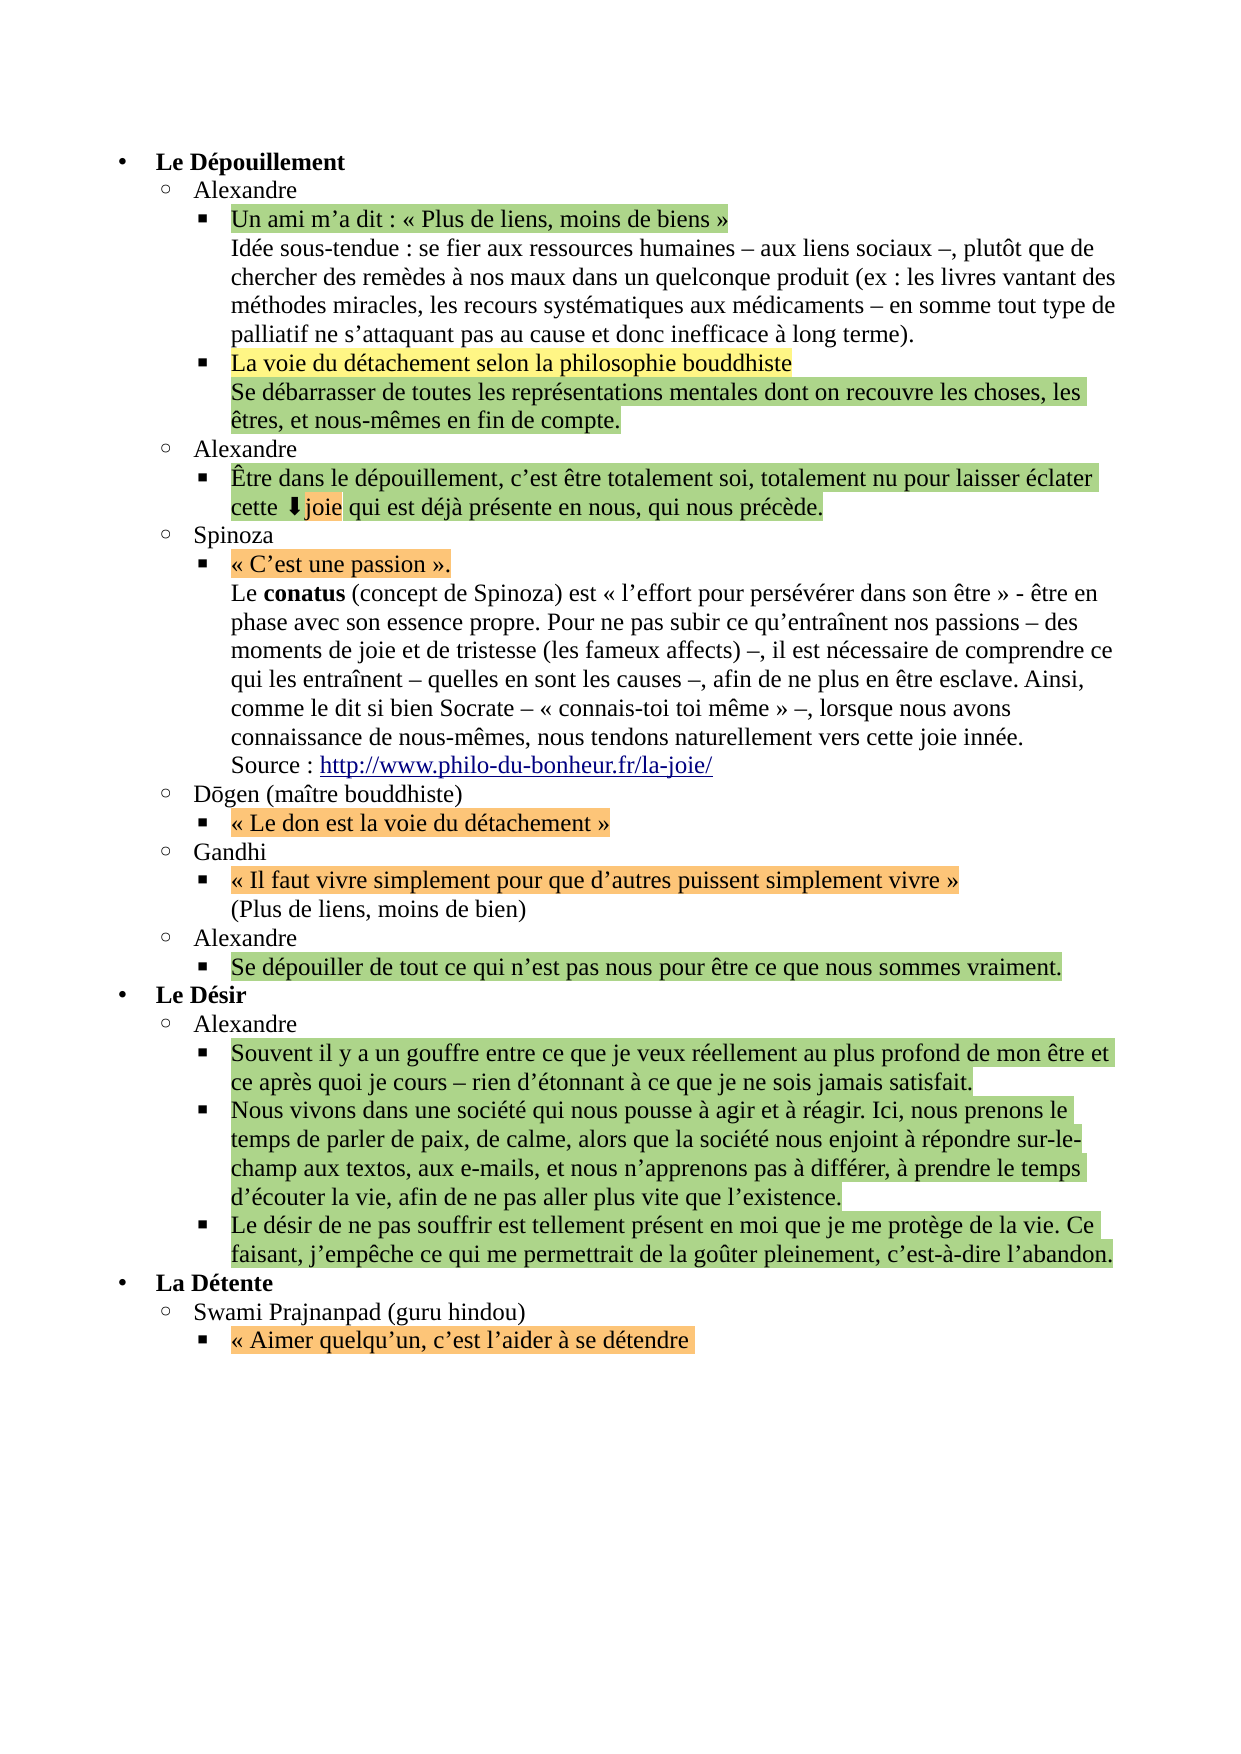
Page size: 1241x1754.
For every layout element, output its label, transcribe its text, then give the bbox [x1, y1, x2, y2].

list Souvent il y a un gouffre entre ce que je veux réellement au plus profond de mon être et ce après quoi je cours – rien d’étonnant à ce que je ne sois jamais satisfait. [193, 1038, 1122, 1096]
list Gandhi [156, 837, 1122, 866]
list Alexandre [156, 1009, 1122, 1038]
list Spinoza [156, 521, 1122, 549]
list Être dans le dépouillement, c’est être totalement soi, totalement nu pour laisser éclater cette ⬇joie qui est déjà présente en nous, qui nous précède. [193, 463, 1122, 521]
list Le Dépouillement [118, 147, 1122, 176]
list « Le don est la voie du détachement » [193, 808, 1122, 837]
list Se dépouiller de tout ce qui n’est pas nous pour être ce que nous sommes vraiment. [193, 952, 1122, 981]
list Le Désir [118, 981, 1122, 1009]
list « Il faut vivre simplement pour que d’autres puissent simplement vivre » (Plus de liens, moins de bien) [193, 866, 1122, 923]
list Un ami m’a dit : « Plus de liens, moins de biens » Idée sous-tendue : se fier aux ressources humaines – aux liens sociaux –, plutôt que de chercher des remèdes à nos maux dans un quelconque produit (ex : les livres vantant des méthodes miracles, les recours systématiques aux médicaments – en somme tout type de palliatif ne s’attaquant pas au cause et donc inefficace à long terme). [193, 204, 1122, 348]
list Dōgen (maître bouddhiste) [156, 779, 1122, 808]
list Swami Prajnanpad (guru hindou) [156, 1297, 1122, 1326]
list La voie du détachement selon la philosophie bouddhiste Se débarrasser de toutes les représentations mentales dont on recouvre les choses, les êtres, et nous-mêmes en fin de compte. [193, 348, 1122, 434]
list Alexandre [156, 923, 1122, 952]
list La Détente [118, 1268, 1122, 1297]
list Le désir de ne pas souffrir est tellement présent en moi que je me protège de la vie. Ce faisant, j’empêche ce qui me permettrait de la goûter pleinement, c’est-à-dire l’abandon. [193, 1211, 1122, 1268]
list Alexandre [156, 176, 1122, 204]
list Nous vivons dans une société qui nous pousse à agir et à réagir. Ici, nous prenons le temps de parler de paix, de calme, alors que la société nous enjoint à répondre sur-le-champ aux textos, aux e-mails, et nous n’apprenons pas à différer, à prendre le temps d’écouter la vie, afin de ne pas aller plus vite que l’existence. [193, 1096, 1122, 1211]
list « Aimer quelqu’un, c’est l’aider à se détendre [193, 1326, 1122, 1354]
list « C’est une passion ». Le conatus (concept de Spinoza) est « l’effort pour persévérer dans son être » - être en phase avec son essence propre. Pour ne pas subir ce qu’entraînent nos passions – des moments de joie et de tristesse (les fameux affects) –, il est nécessaire de comprendre ce qui les entraînent – quelles en sont les causes –, afin de ne plus en être esclave. Ainsi, comme le dit si bien Socrate – « connais-toi toi même » –, lorsque nous avons connaissance de nous-mêmes, nous tendons naturellement vers cette joie innée. Source : http://www.philo-du-bonheur.fr/la-joie/ [193, 549, 1122, 779]
list Alexandre [156, 434, 1122, 463]
